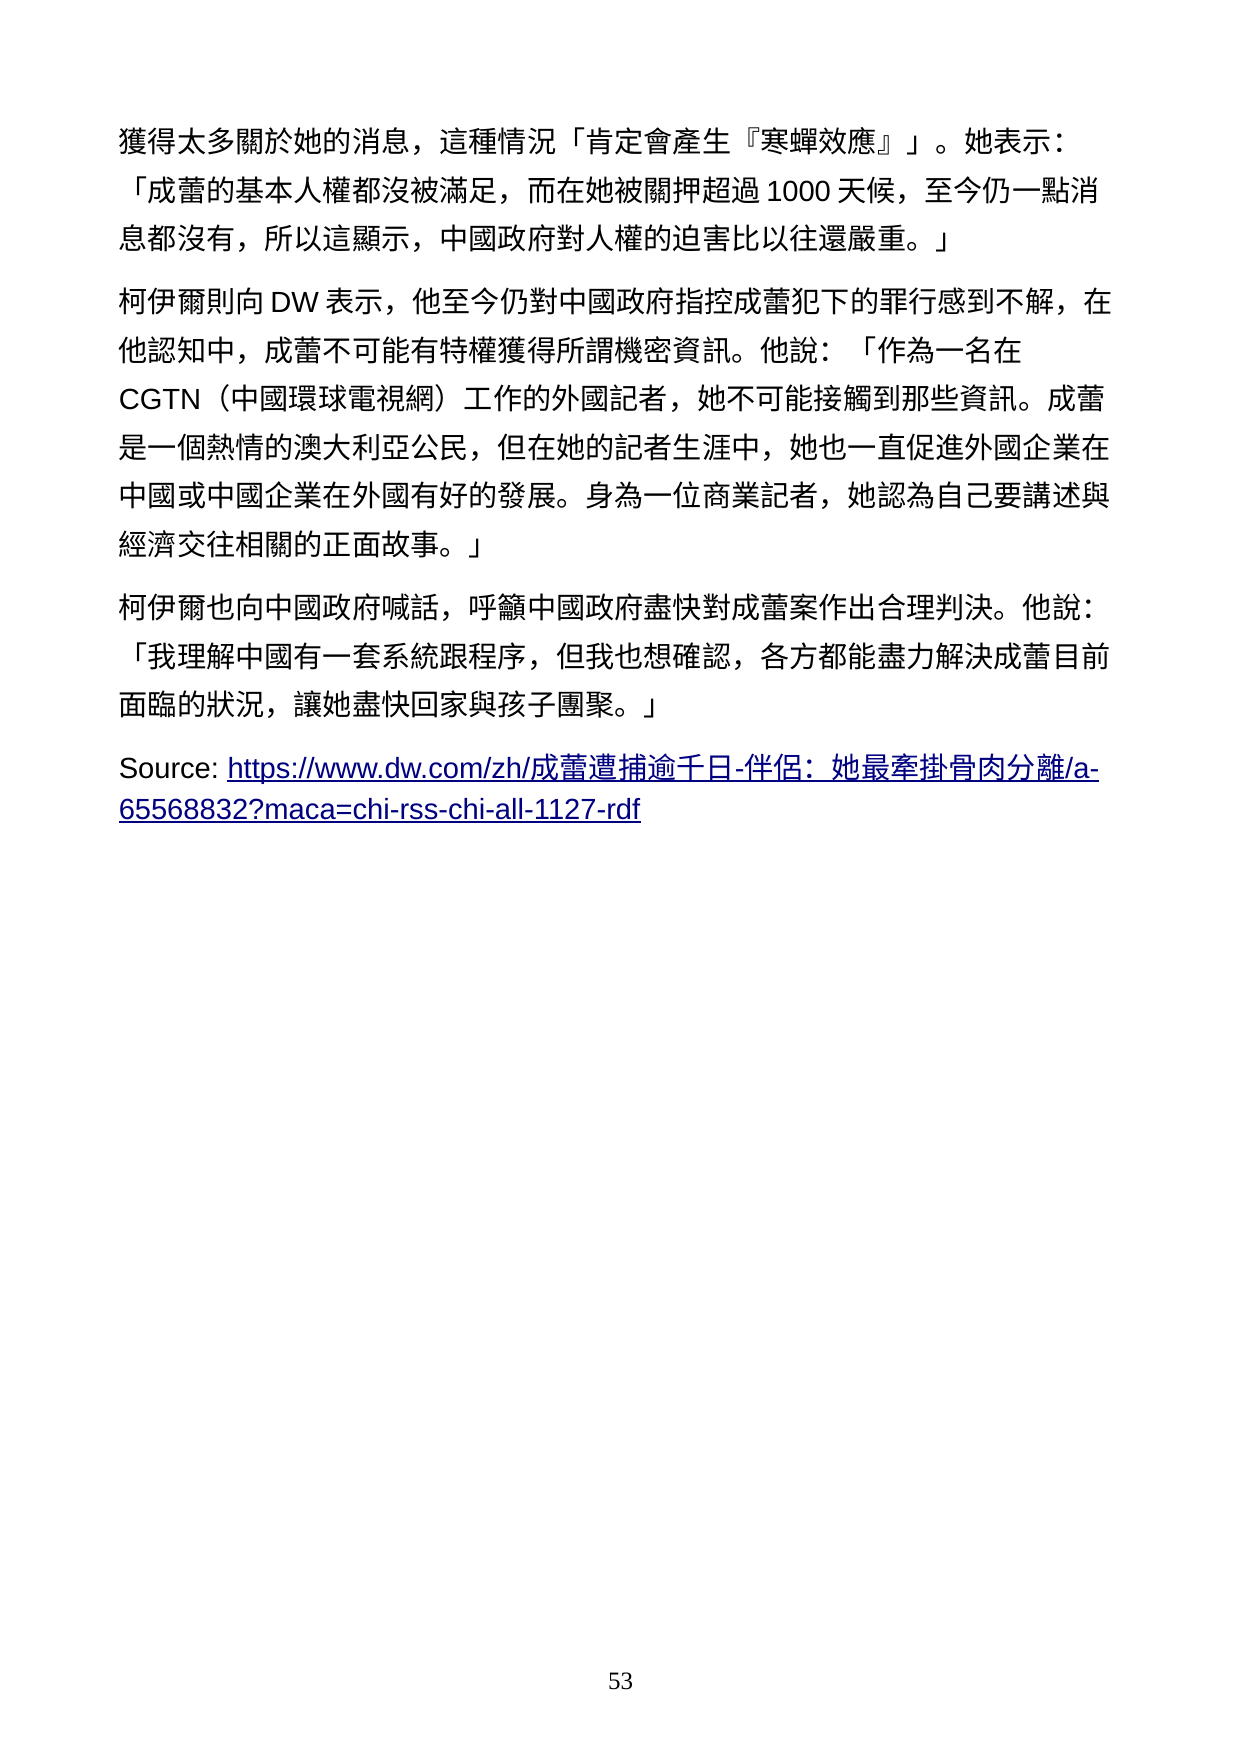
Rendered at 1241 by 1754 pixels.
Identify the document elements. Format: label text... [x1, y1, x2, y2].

text Source: https://www.dw.com/zh/成蕾遭捕逾千日-伴侶：她最牽掛骨肉分離/a-65568832?maca=chi-rss-chi-all-1127-rdf [118, 745, 1122, 826]
text 不過，王亞秋認為，成蕾案肯定會對在中國生活或工作的外國人帶來寒蟬效應，因為雖然成蕾不像是中國政府過往會打壓的目標，但在她被逮捕後，外界未能獲得太多關於她的消息，這種情況「肯定會產生『寒蟬效應』」。她表示：「成蕾的基本人權都沒被滿足，而在她被關押超過1000天候，至今仍一點消息都沒有，所以這顯示，中國政府對人權的迫害比以往還嚴重。」 [118, 118, 1122, 258]
text 柯伊爾也向中國政府喊話，呼籲中國政府盡快對成蕾案作出合理判決。他說：「我理解中國有一套系統跟程序，但我也想確認，各方都能盡力解決成蕾目前面臨的狀況，讓她盡快回家與孩子團聚。」 [118, 584, 1122, 724]
text 柯伊爾則向DW表示，他至今仍對中國政府指控成蕾犯下的罪行感到不解，在他認知中，成蕾不可能有特權獲得所謂機密資訊。他說：「作為一名在CGTN（中國環球電視網）工作的外國記者，她不可能接觸到那些資訊。成蕾是一個熱情的澳大利亞公民，但在她的記者生涯中，她也一直促進外國企業在中國或中國企業在外國有好的發展。身為一位商業記者，她認為自己要講述與經濟交往相關的正面故事。」 [118, 279, 1122, 564]
